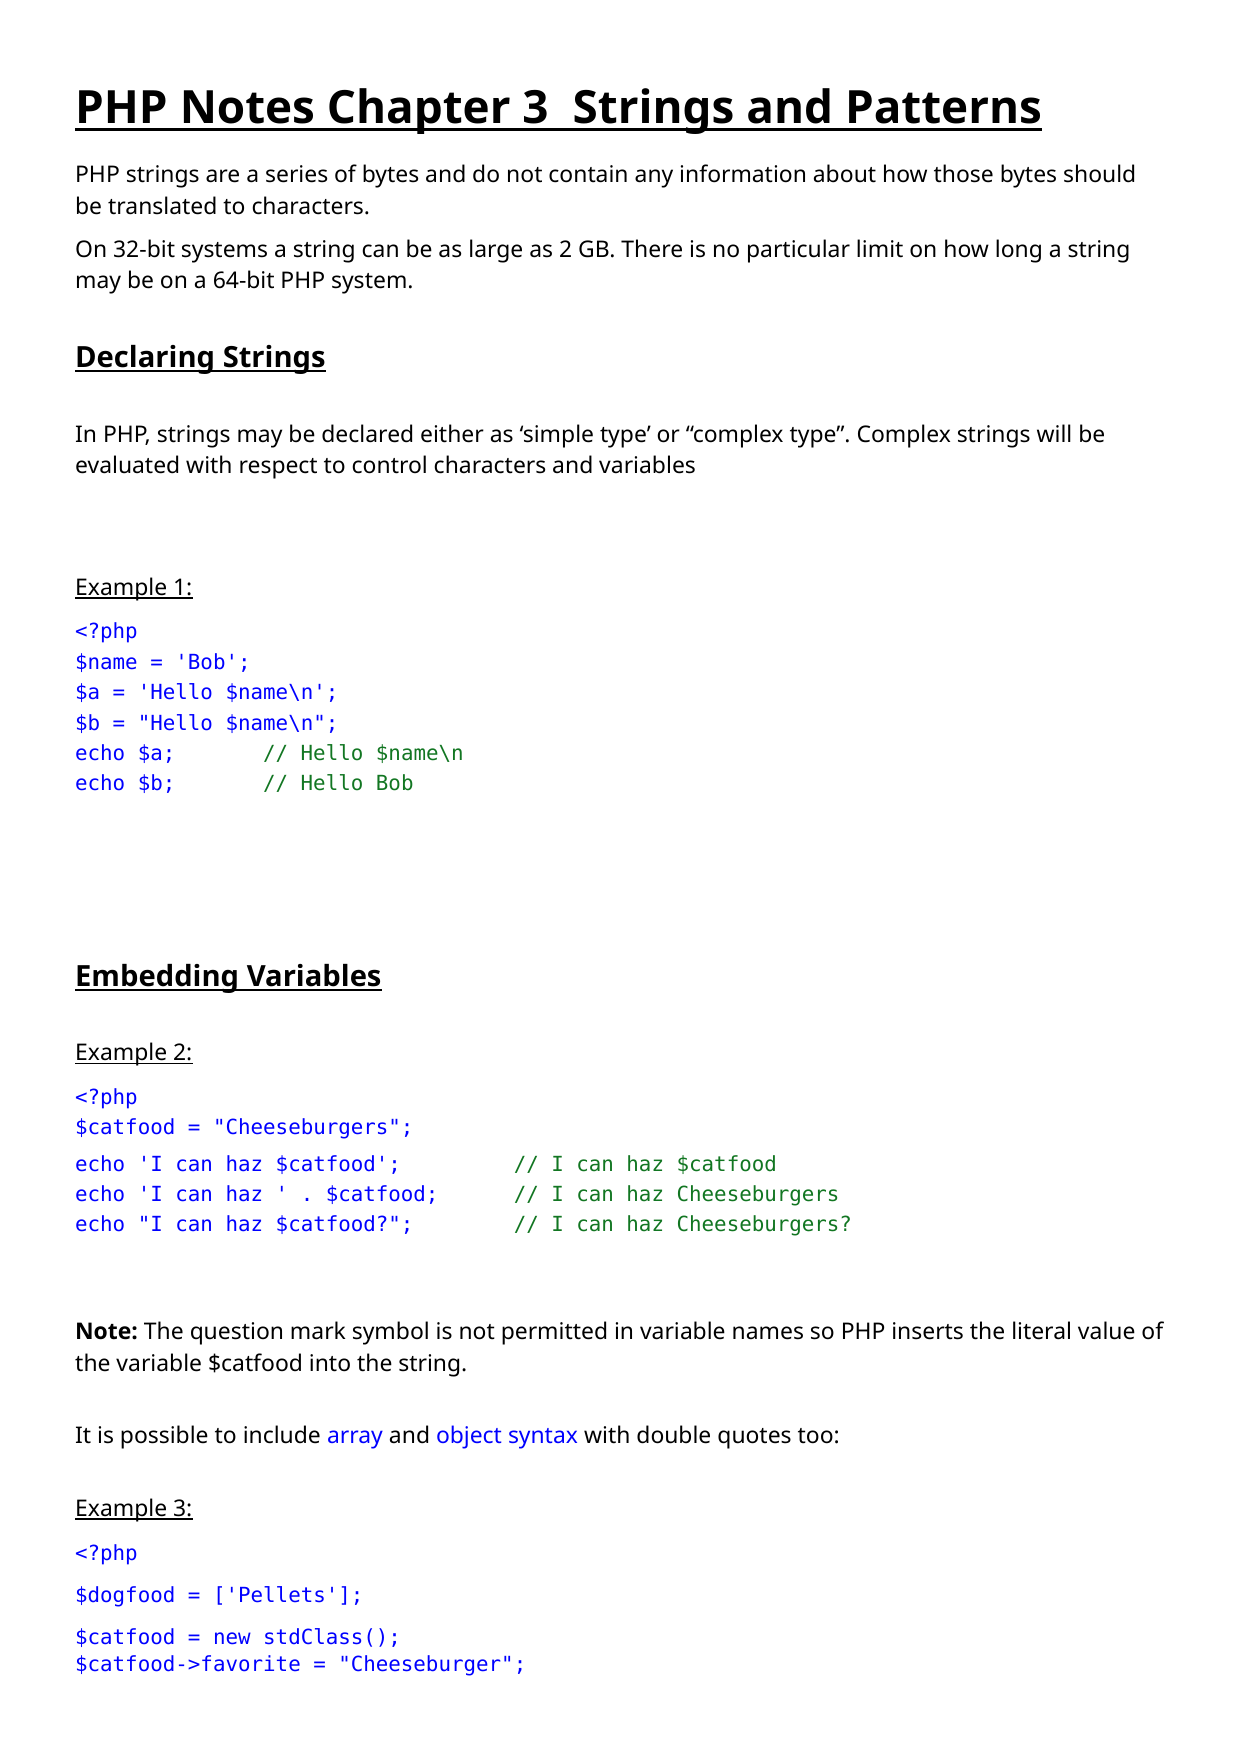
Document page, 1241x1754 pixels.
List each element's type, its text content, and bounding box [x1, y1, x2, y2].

text $name = 'Bob'; [75, 650, 1166, 674]
text Example 3: [75, 1492, 1166, 1523]
text PHP Notes Chapter 3 Strings and Patterns [75, 75, 1166, 137]
text On 32-bit systems a string can be as large as 2 GB. There is no particular limit on how long a string may be on a 64-bit PHP system. [75, 233, 1166, 295]
text Example 2: [75, 1036, 1166, 1067]
text echo 'I can haz $catfood'; // I can haz $catfood [75, 1152, 1166, 1176]
text Example 1: [75, 571, 1166, 602]
text $catfood->favorite = "Cheeseburger"; [75, 1652, 1166, 1677]
text $catfood = "Cheeseburgers"; [75, 1115, 1166, 1140]
text In PHP, strings may be declared either as ‘simple type’ or “complex type”. Complex strings will be evaluated with respect to control characters and variables [75, 418, 1166, 480]
text PHP strings are a series of bytes and do not contain any information about how those bytes should be translated to characters. [75, 158, 1166, 221]
text echo 'I can haz ' . $catfood; // I can haz Cheeseburgers [75, 1182, 1166, 1206]
text <?php [75, 1541, 1166, 1565]
text $catfood = new stdClass(); [75, 1625, 1166, 1649]
text Declaring Strings [75, 337, 1166, 376]
text $b = "Hello $name\n"; [75, 711, 1166, 735]
text <?php [75, 619, 1166, 644]
text Note: The question mark symbol is not permitted in variable names so PHP inserts the literal value of the variable $catfood into the string. [75, 1315, 1166, 1378]
text $dogfood = ['Pellets']; [75, 1583, 1166, 1607]
text echo $b; // Hello Bob [75, 771, 1166, 795]
text echo $a; // Hello $name\n [75, 741, 1166, 765]
text Embedding Variables [75, 955, 1166, 995]
text $a = 'Hello $name\n'; [75, 680, 1166, 704]
text <?php [75, 1085, 1166, 1109]
text It is possible to include array and object syntax with double quotes too: [75, 1419, 1166, 1450]
text echo "I can haz $catfood?"; // I can haz Cheeseburgers? [75, 1212, 1166, 1237]
